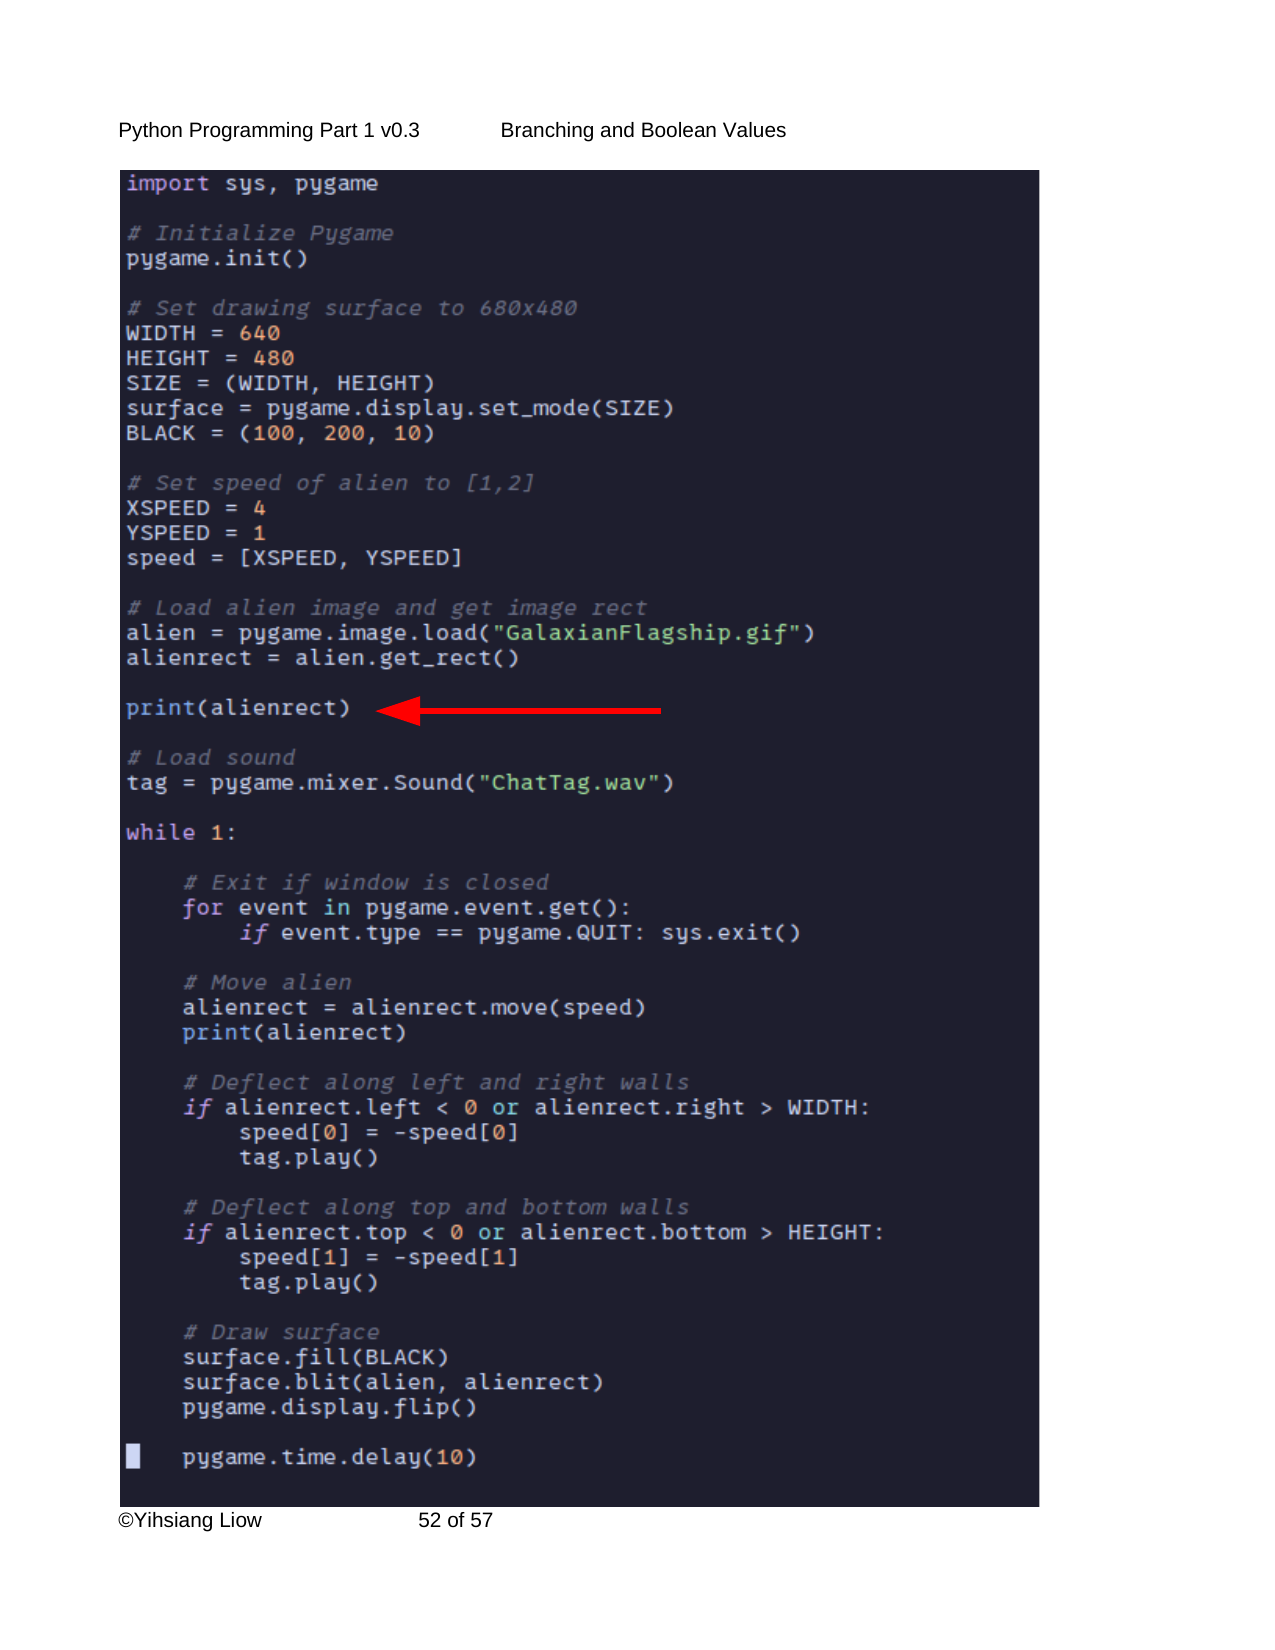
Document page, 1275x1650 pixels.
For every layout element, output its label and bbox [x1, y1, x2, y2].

picture [120, 170, 1040, 1507]
